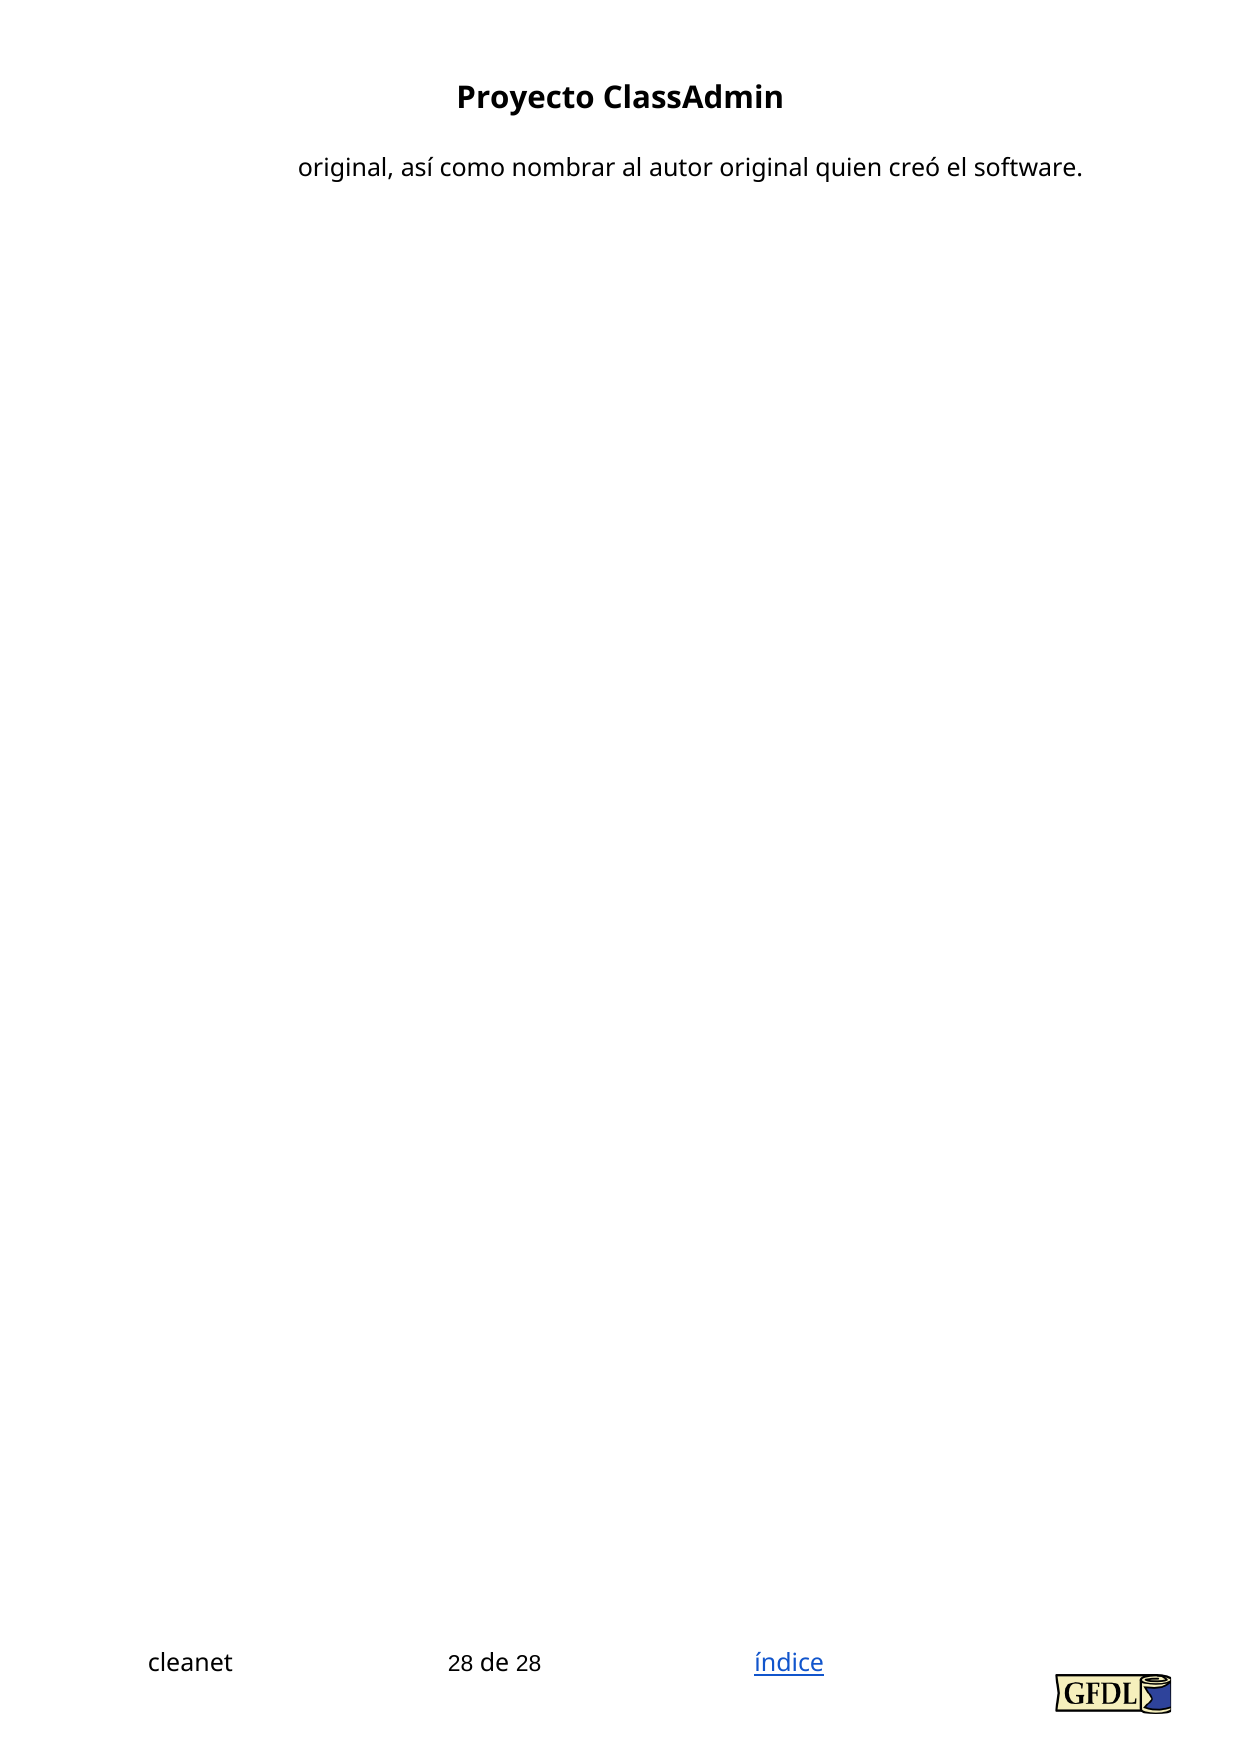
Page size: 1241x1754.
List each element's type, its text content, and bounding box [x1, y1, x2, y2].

text original, así como nombrar al autor original quien creó el software. [298, 150, 1093, 184]
picture [1055, 1674, 1172, 1714]
